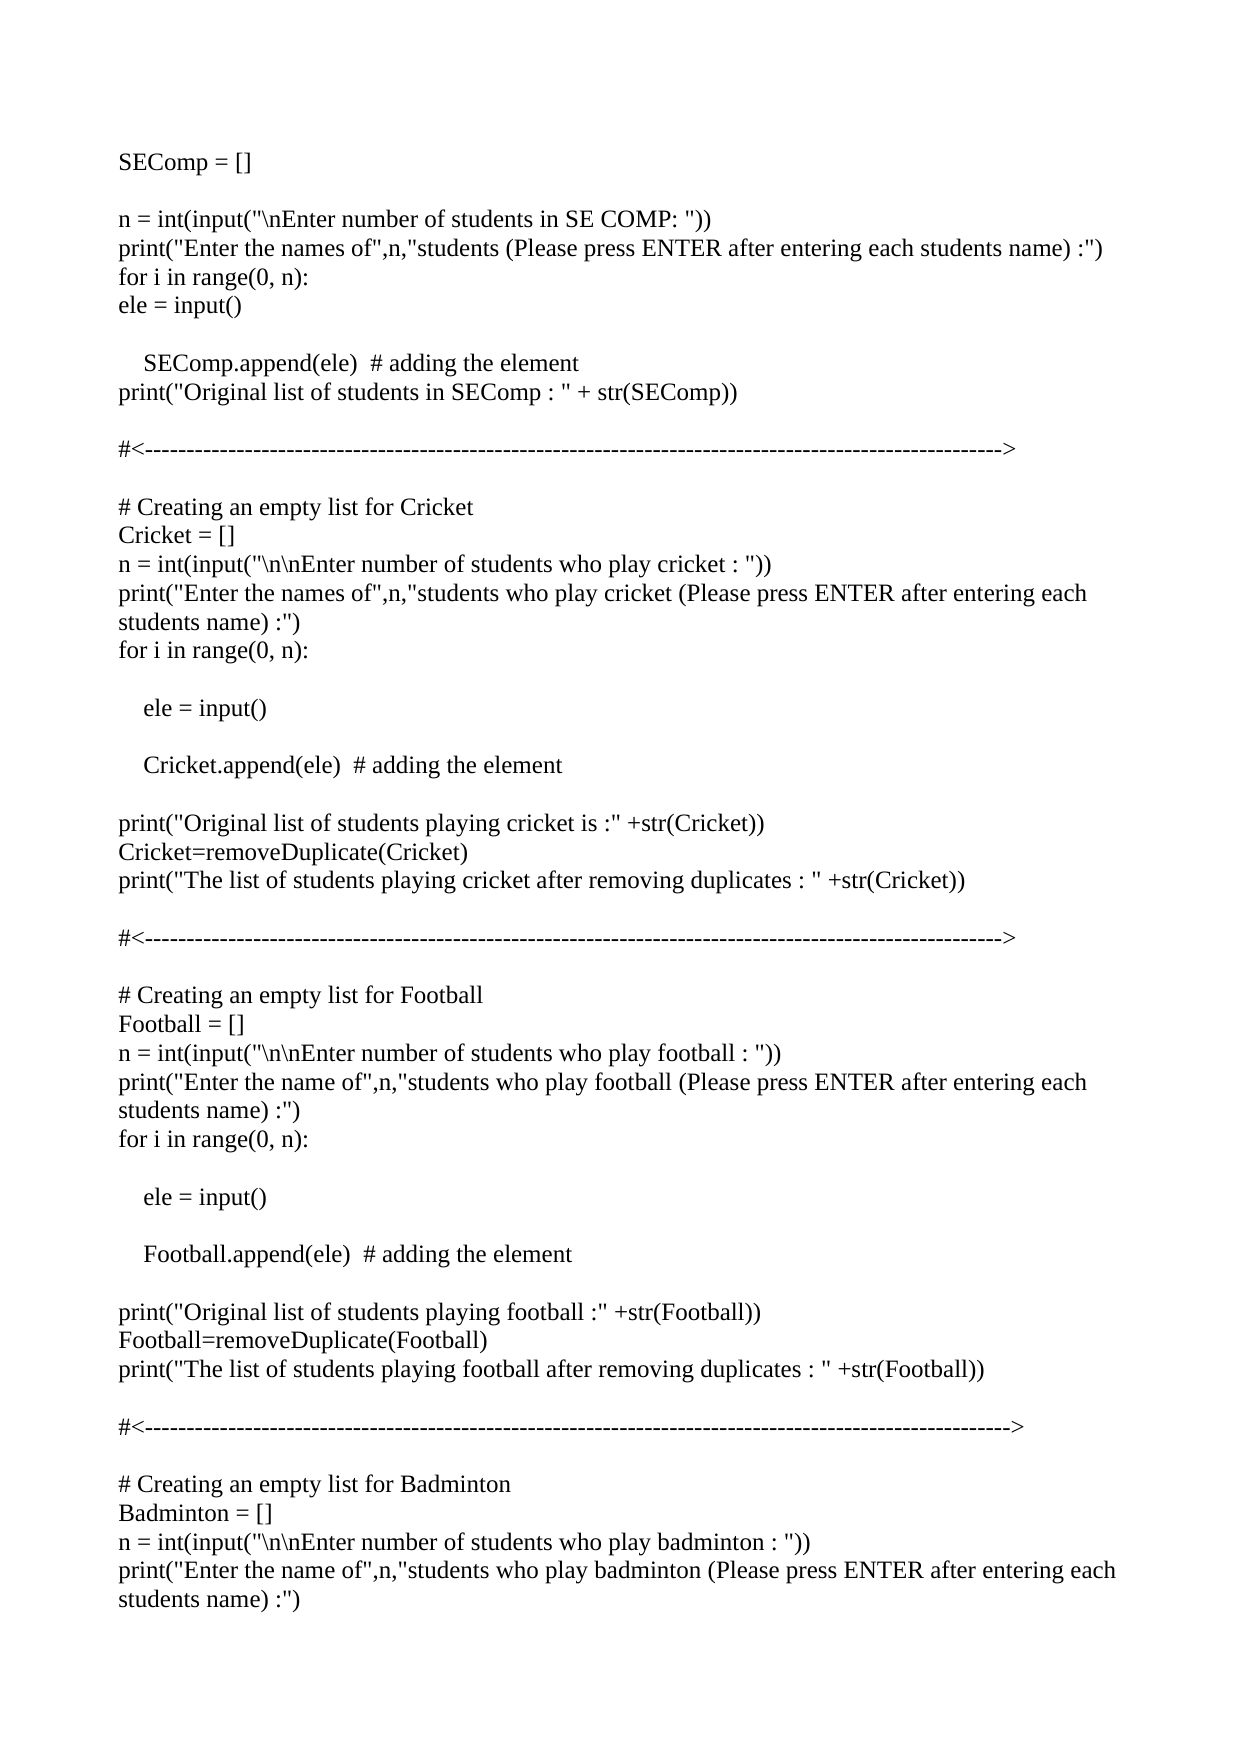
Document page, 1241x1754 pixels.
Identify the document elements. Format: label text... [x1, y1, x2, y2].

text # Creating an empty list for Badminton [118, 1469, 1122, 1498]
text print("Enter the name of",n,"students who play football (Please press ENTER after entering each students name) :") [118, 1067, 1122, 1124]
text print("Original list of students playing cricket is :" +str(Cricket)) [118, 808, 1122, 837]
text ele = input() [118, 291, 1122, 319]
text # Creating an empty list for Cricket [118, 492, 1122, 521]
text for i in range(0, n): [118, 262, 1122, 291]
text print("The list of students playing cricket after removing duplicates : " +str(Cricket)) [118, 866, 1122, 894]
text Cricket = [] [118, 521, 1122, 549]
text #<-------------------------------------------------------------------------------------------------------> [118, 923, 1122, 952]
text Cricket=removeDuplicate(Cricket) [118, 837, 1122, 866]
text # Creating an empty list for Football [118, 981, 1122, 1009]
text print("Original list of students in SEComp : " + str(SEComp)) [118, 377, 1122, 406]
text Football=removeDuplicate(Football) [118, 1326, 1122, 1354]
text for i in range(0, n): [118, 636, 1122, 664]
text SEComp.append(ele) # adding the element [118, 348, 1122, 377]
text n = int(input("\nEnter number of students in SE COMP: ")) [118, 204, 1122, 233]
text n = int(input("\n\nEnter number of students who play cricket : ")) [118, 549, 1122, 578]
text #<--------------------------------------------------------------------------------------------------------> [118, 1412, 1122, 1441]
text Football.append(ele) # adding the element [118, 1239, 1122, 1268]
text print("The list of students playing football after removing duplicates : " +str(Football)) [118, 1354, 1122, 1383]
text SEComp = [] [118, 147, 1122, 176]
text n = int(input("\n\nEnter number of students who play football : ")) [118, 1038, 1122, 1067]
text print("Enter the names of",n,"students (Please press ENTER after entering each students name) :") [118, 233, 1122, 262]
text ele = input() [118, 693, 1122, 722]
text Badminton = [] [118, 1498, 1122, 1527]
text n = int(input("\n\nEnter number of students who play badminton : ")) [118, 1527, 1122, 1556]
text ele = input() [118, 1182, 1122, 1211]
text print("Enter the name of",n,"students who play badminton (Please press ENTER after entering each students name) :") [118, 1556, 1122, 1613]
text print("Original list of students playing football :" +str(Football)) [118, 1297, 1122, 1326]
text Cricket.append(ele) # adding the element [118, 751, 1122, 779]
text for i in range(0, n): [118, 1124, 1122, 1153]
text print("Enter the names of",n,"students who play cricket (Please press ENTER after entering each students name) :") [118, 578, 1122, 636]
text #<-------------------------------------------------------------------------------------------------------> [118, 434, 1122, 463]
text Football = [] [118, 1009, 1122, 1038]
